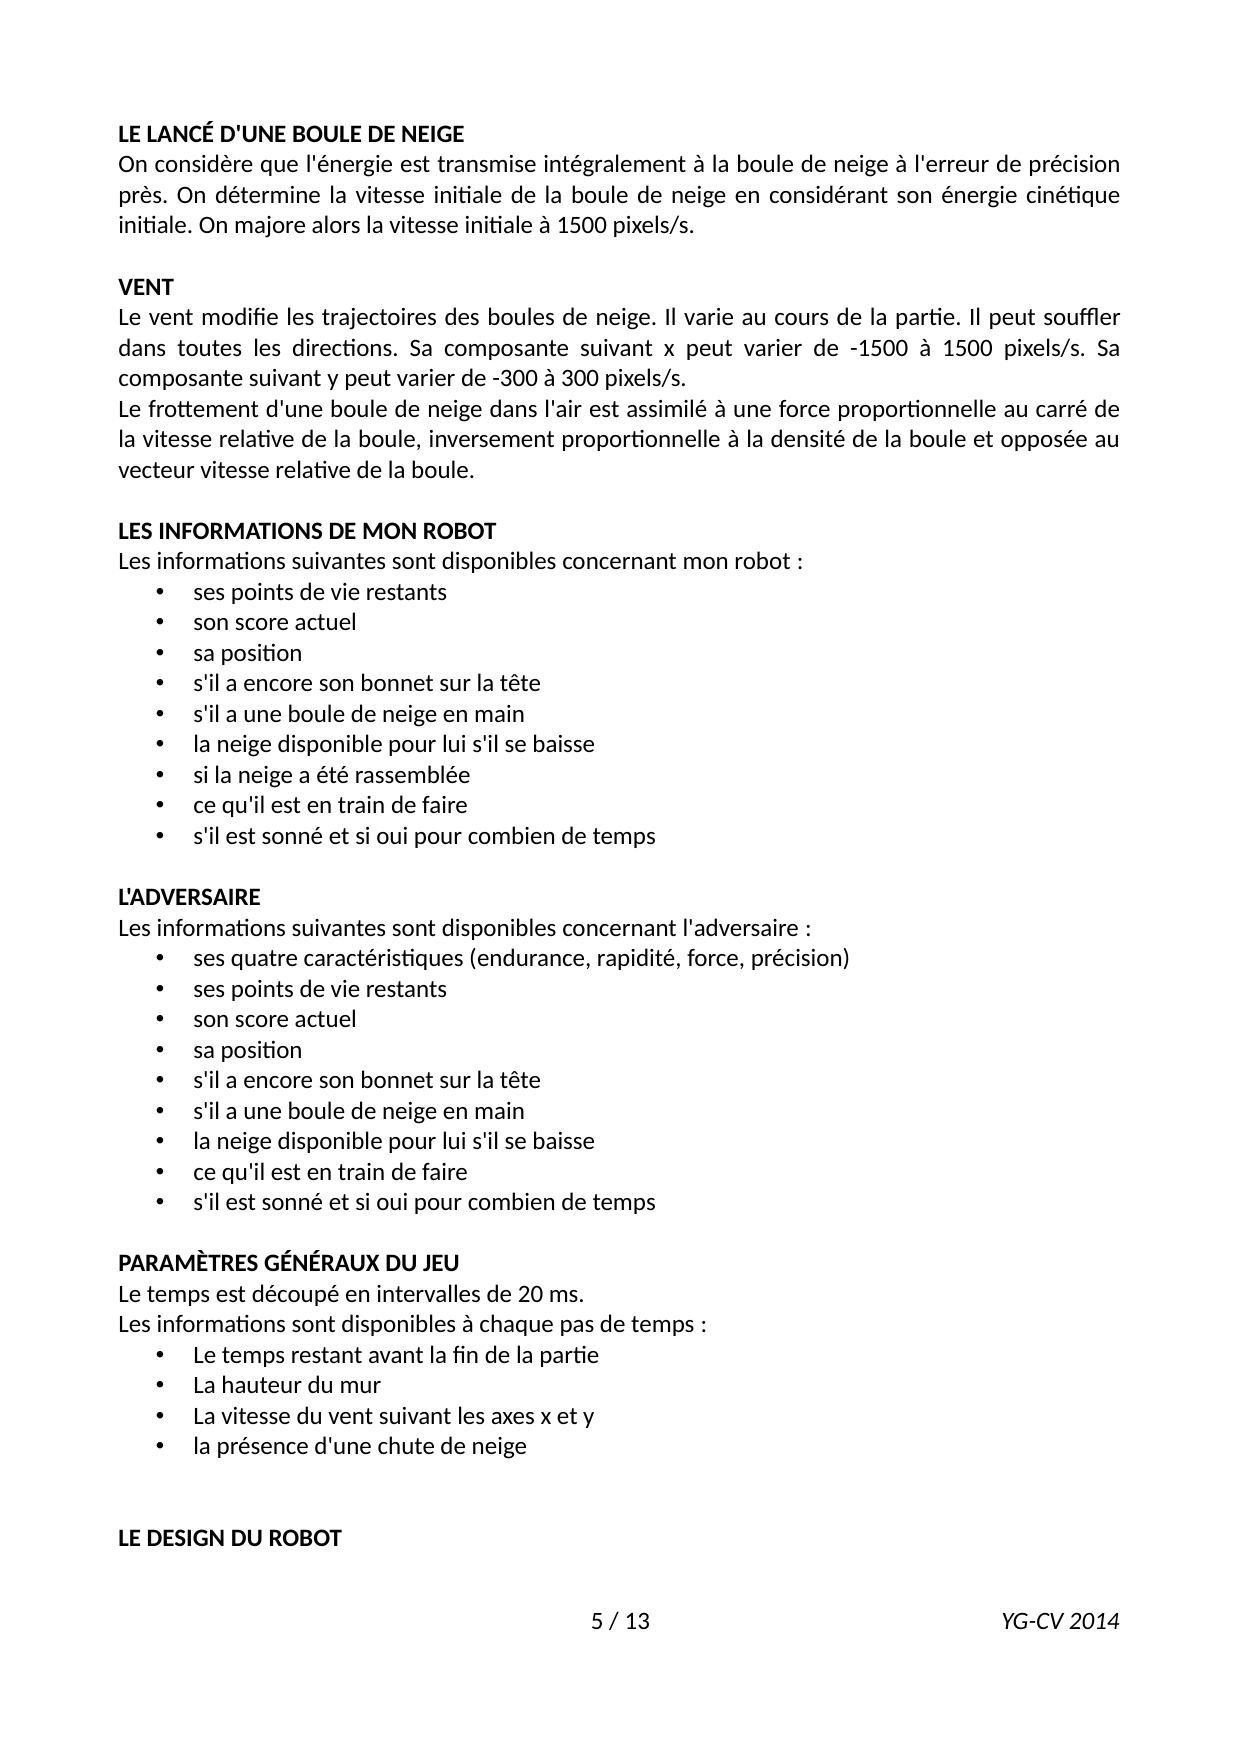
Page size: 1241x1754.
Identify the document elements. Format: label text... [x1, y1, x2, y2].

text LE DESIGN DU ROBOT [118, 1522, 1122, 1553]
list s'il est sonné et si oui pour combien de temps [156, 820, 1122, 851]
list ce qu'il est en train de faire [156, 789, 1122, 820]
text Le frottement d'une boule de neige dans l'air est assimilé à une force proportionnelle au carré de la vitesse relative de la boule, inversement proportionnelle à la densité de la boule et opposée au vecteur vitesse relative de la boule. [118, 393, 1122, 484]
list sa position [156, 637, 1122, 667]
text Le temps est découpé en intervalles de 20 ms. [118, 1278, 1122, 1308]
text PARAMÈTRES GÉNÉRAUX DU JEU [118, 1247, 1122, 1278]
text LE LANCÉ D'UNE BOULE DE NEIGE [118, 118, 1122, 149]
list la présence d'une chute de neige [156, 1431, 1122, 1461]
list ses quatre caractéristiques (endurance, rapidité, force, précision) [156, 942, 1122, 973]
text L'ADVERSAIRE [118, 881, 1122, 912]
list s'il a une boule de neige en main [156, 698, 1122, 728]
text Les informations sont disponibles à chaque pas de temps : [118, 1308, 1122, 1339]
text On considère que l'énergie est transmise intégralement à la boule de neige à l'erreur de précision près. On détermine la vitesse initiale de la boule de neige en considérant son énergie cinétique initiale. On majore alors la vitesse initiale à 1500 pixels/s. [118, 149, 1122, 240]
list La hauteur du mur [156, 1369, 1122, 1400]
text VENT [118, 271, 1122, 301]
list s'il est sonné et si oui pour combien de temps [156, 1186, 1122, 1217]
text LES INFORMATIONS DE MON ROBOT [118, 515, 1122, 545]
list ses points de vie restants [156, 576, 1122, 606]
list sa position [156, 1034, 1122, 1064]
list s'il a une boule de neige en main [156, 1095, 1122, 1125]
list s'il a encore son bonnet sur la tête [156, 667, 1122, 698]
list la neige disponible pour lui s'il se baisse [156, 1125, 1122, 1156]
list La vitesse du vent suivant les axes x et y [156, 1400, 1122, 1431]
list la neige disponible pour lui s'il se baisse [156, 728, 1122, 759]
list Le temps restant avant la fin de la partie [156, 1339, 1122, 1369]
text Les informations suivantes sont disponibles concernant mon robot : [118, 545, 1122, 576]
list son score actuel [156, 1003, 1122, 1034]
list si la neige a été rassemblée [156, 759, 1122, 789]
text Les informations suivantes sont disponibles concernant l'adversaire : [118, 912, 1122, 942]
text Le vent modifie les trajectoires des boules de neige. Il varie au cours de la partie. Il peut souffler dans toutes les directions. Sa composante suivant x peut varier de -1500 à 1500 pixels/s. Sa composante suivant y peut varier de -300 à 300 pixels/s. [118, 301, 1122, 393]
list ses points de vie restants [156, 973, 1122, 1003]
list s'il a encore son bonnet sur la tête [156, 1064, 1122, 1095]
list son score actuel [156, 606, 1122, 637]
list ce qu'il est en train de faire [156, 1156, 1122, 1186]
